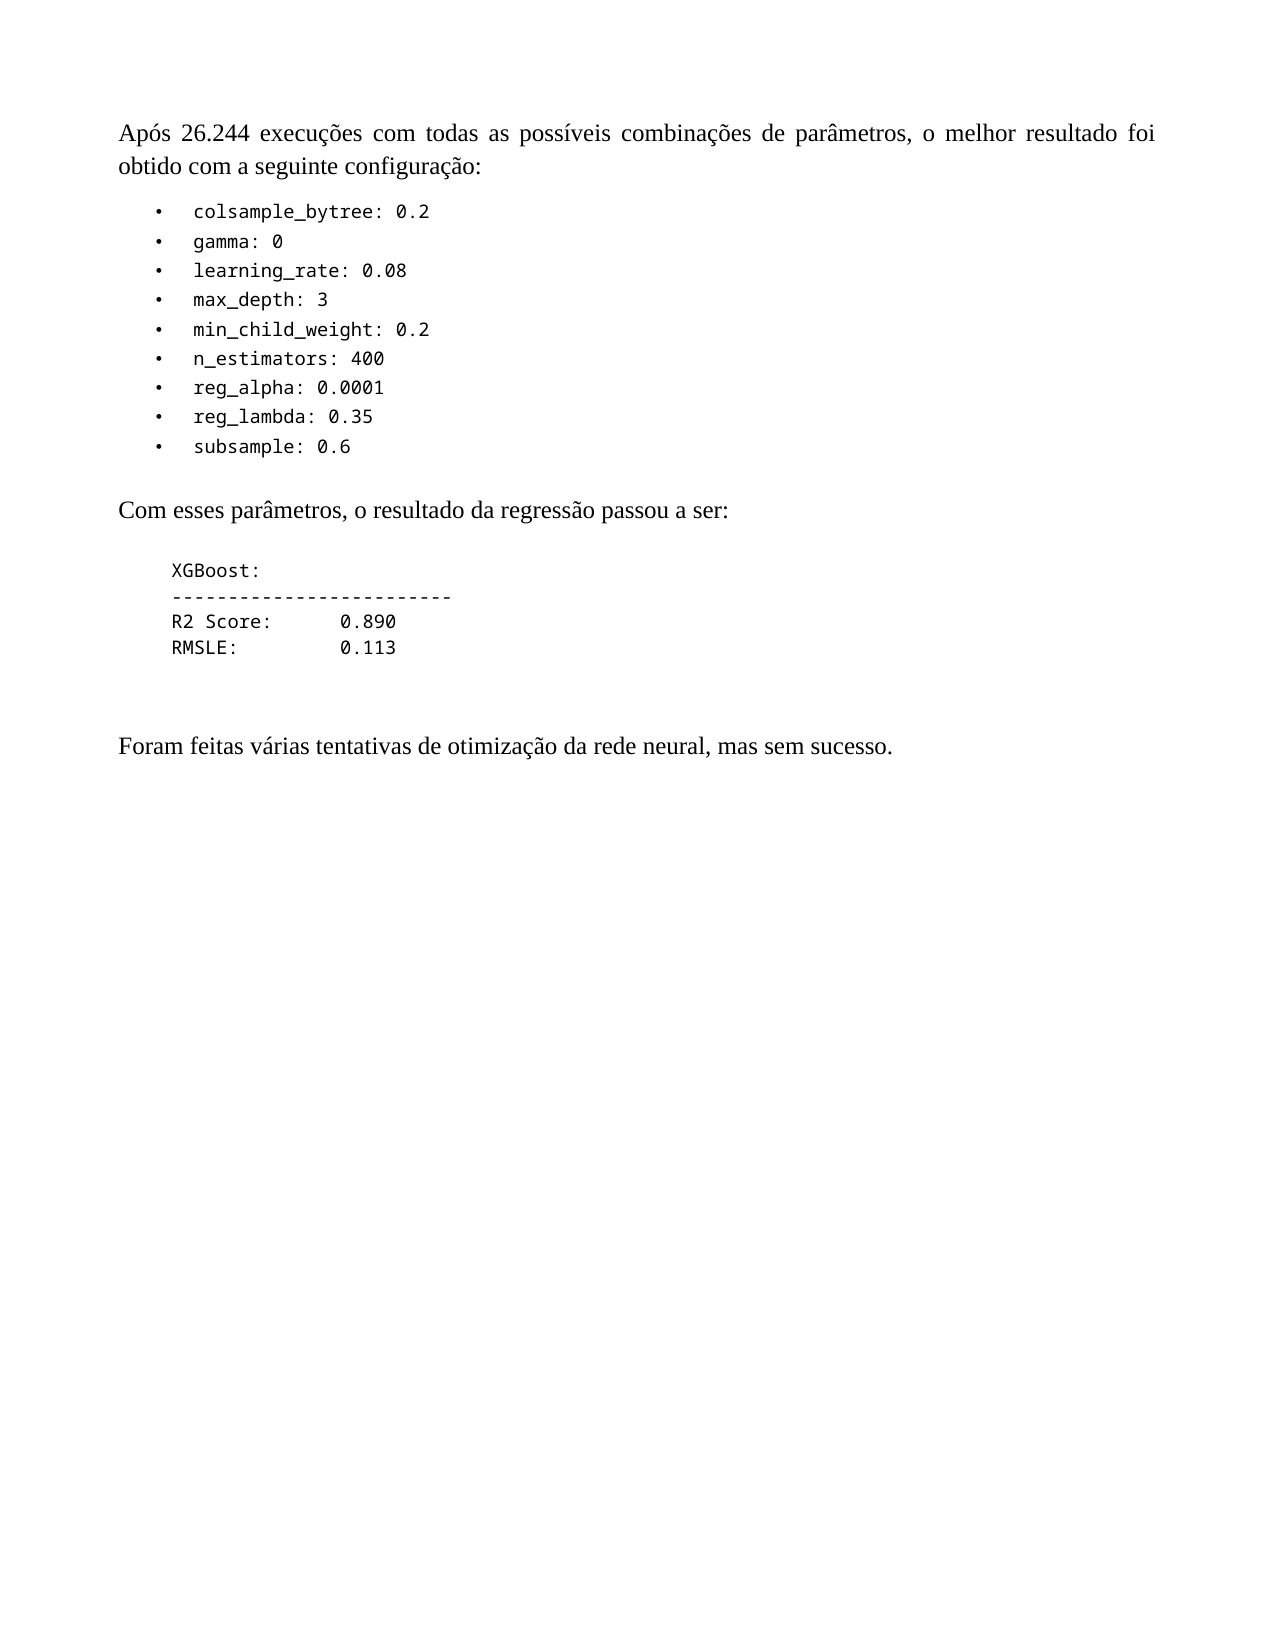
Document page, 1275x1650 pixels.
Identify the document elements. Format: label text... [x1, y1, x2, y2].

text Após 26.244 execuções com todas as possíveis combinações de parâmetros, o melhor resultado foi obtido com a seguinte configuração: [118, 118, 1157, 180]
list gamma: 0 [156, 228, 1157, 253]
text RMSLE: 0.113 [171, 634, 1157, 683]
text R2 Score: 0.890 [171, 608, 1157, 634]
list reg_alpha: 0.0001 [156, 374, 1157, 400]
text Com esses parâmetros, o resultado da regressão passou a ser: [118, 495, 1157, 524]
text Foram feitas várias tentativas de otimização da rede neural, mas sem sucesso. [118, 731, 1157, 759]
text XGBoost: [171, 557, 1157, 583]
text ------------------------- [171, 583, 1157, 608]
list min_child_weight: 0.2 [156, 316, 1157, 341]
list reg_lambda: 0.35 [156, 404, 1157, 429]
list subsample: 0.6 [156, 433, 1157, 458]
list max_depth: 3 [156, 287, 1157, 312]
list n_estimators: 400 [156, 345, 1157, 371]
list colsample_bytree: 0.2 [156, 199, 1157, 224]
list learning_rate: 0.08 [156, 257, 1157, 283]
